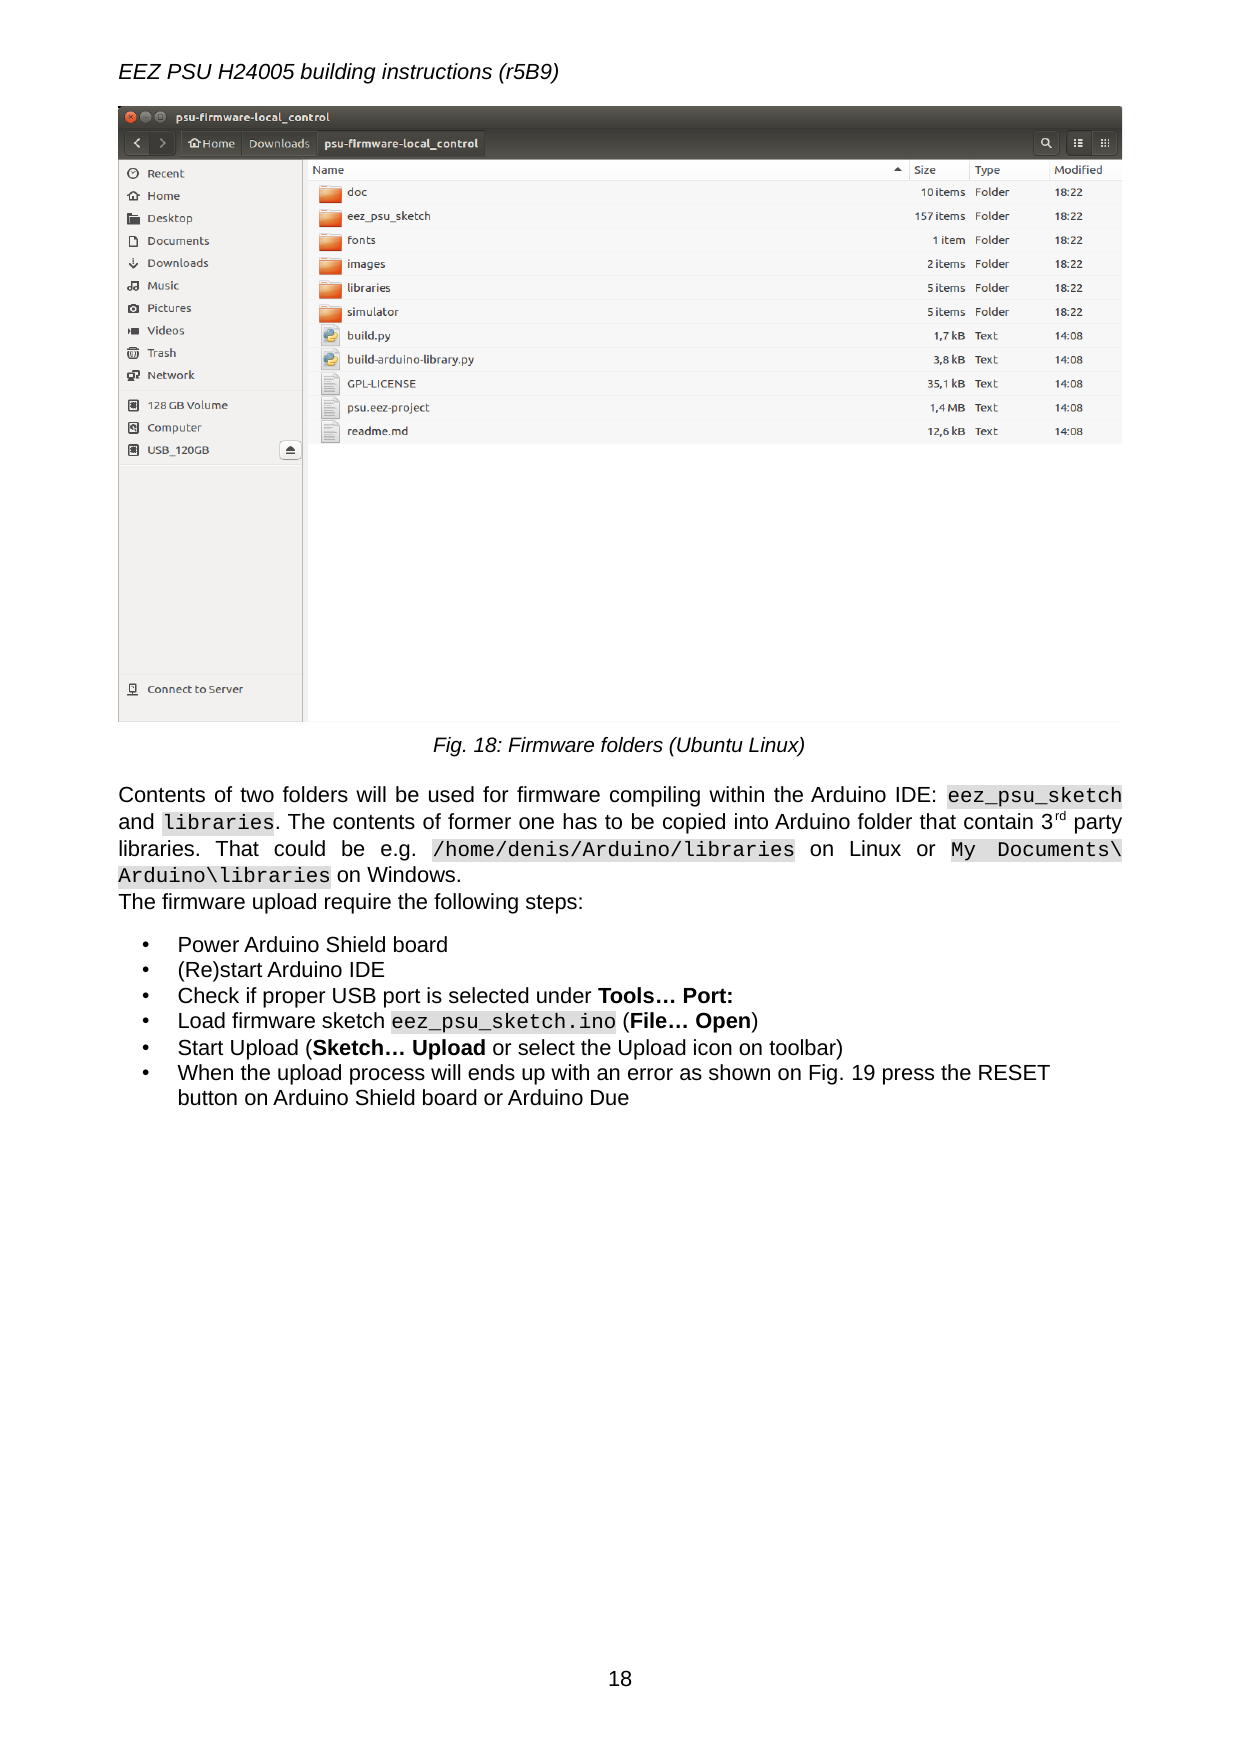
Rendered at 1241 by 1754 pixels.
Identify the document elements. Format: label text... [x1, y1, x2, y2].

picture [118, 106, 1123, 722]
list (Re)start Arduino IDE [142, 957, 1110, 982]
list Check if proper USB port is selected under Tools… Port: [142, 982, 1110, 1008]
list Start Upload (Sketch… Upload or select the Upload icon on toolbar) [142, 1034, 1110, 1060]
list Load firmware sketch eez_psu_sketch.ino (File… Open) [142, 1008, 1110, 1034]
list When the upload process will ends up with an error as shown on Fig. 19 press the RESET button on Arduino Shield board or Arduino Due [142, 1060, 1110, 1110]
text Fig. 18: Firmware folders (Ubuntu Linux) [118, 722, 1122, 757]
text Contents of two folders will be used for firmware compiling within the Arduino IDE: eez_psu_sketch and libraries. The contents of former one has to be copied into Arduino folder that contain 3rd party libraries. That could be e.g. /home/denis/Arduino/libraries on Linux or My Documents\Arduino\libraries on Windows. [118, 782, 1122, 889]
list Power Arduino Shield board [142, 932, 1110, 957]
text The firmware upload require the following steps: [118, 889, 1122, 914]
